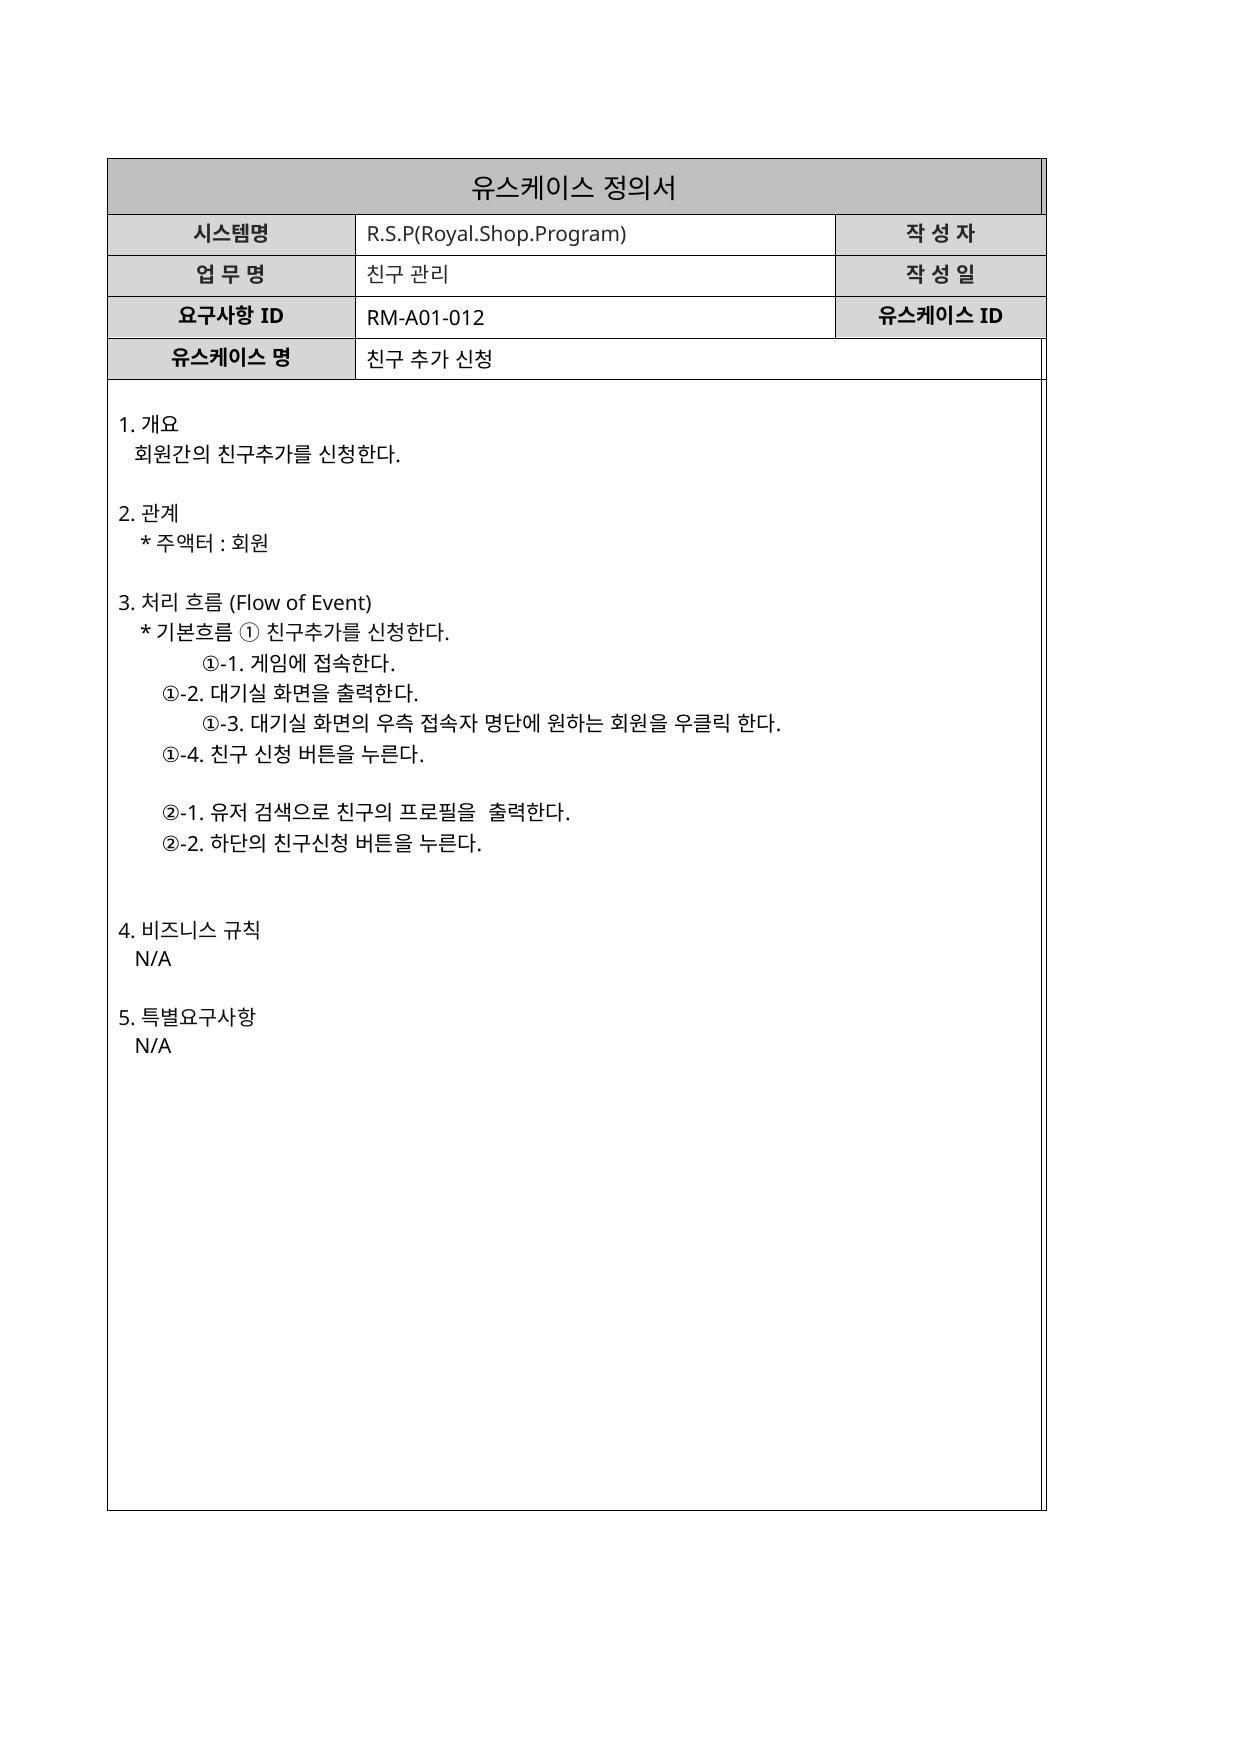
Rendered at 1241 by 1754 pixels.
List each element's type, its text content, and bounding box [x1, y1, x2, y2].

table_cell 작 성 일 [836, 256, 1046, 296]
table_cell R.S.P(Royal.Shop.Program) [356, 215, 835, 255]
table_cell [1042, 380, 1046, 1510]
table_cell 유스케이스 ID [836, 297, 1046, 337]
table_cell 친구 추가 신청 [356, 339, 1041, 379]
table_cell 친구 관리 [356, 256, 835, 296]
table_cell RM-A01-012 [356, 297, 835, 337]
table_cell 업 무 명 [108, 256, 355, 296]
table_cell 요구사항 ID [108, 297, 355, 337]
table_cell 작 성 자 [836, 215, 1046, 255]
table_header 유스케이스 정의서 [108, 159, 1041, 214]
table_cell [1042, 339, 1046, 379]
table_header [1042, 159, 1046, 214]
table_cell 시스템명 [108, 215, 355, 255]
table_cell 유스케이스 명 [108, 339, 355, 379]
table_cell 1. 개요 회원간의 친구추가를 신청한다. 2. 관계 * 주액터 : 회원 3. 처리 흐름 (Flow of Event) * 기본흐름 ① 친구추가를 신청한다. ①-1. 게임에 접속한다. ①-2. 대기실 화면을 출력한다. ①-3. 대기실 화면의 우측 접속자 명단에 원하는 회원을 우클릭 한다. ①-4. 친구 신청 버튼을 누른다. ②-1. 유저 검색으로 친구의 프로필을 출력한다. ②-2. 하단의 친구신청 버튼을 누른다. 4. 비즈니스 규칙 N/A 5. 특별요구사항 N/A [108, 380, 1041, 1510]
